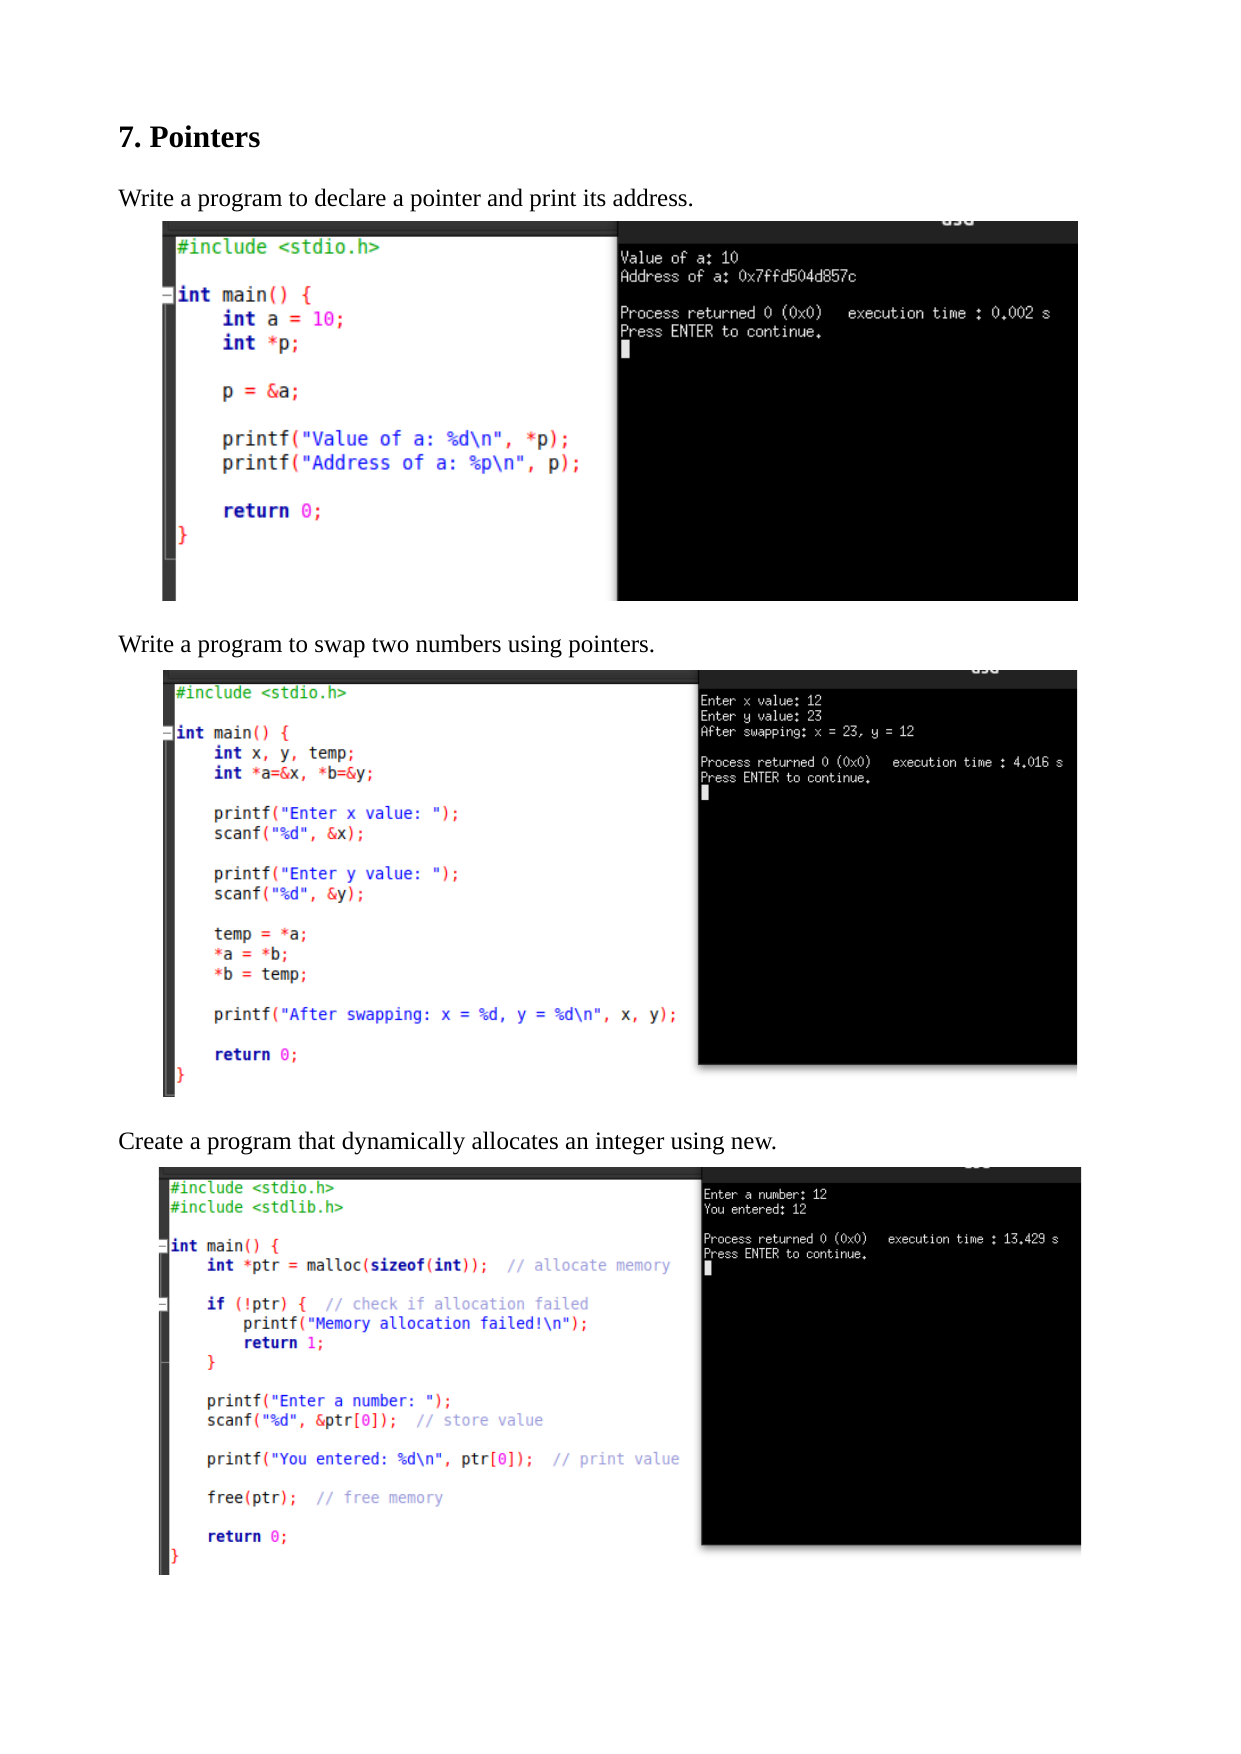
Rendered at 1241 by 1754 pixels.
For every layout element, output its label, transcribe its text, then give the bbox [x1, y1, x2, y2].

picture [163, 670, 1078, 1097]
text 7. Pointers [118, 118, 1122, 154]
picture [158, 1167, 1082, 1575]
picture [162, 221, 1078, 601]
text Write a program to swap two numbers using pointers. [118, 629, 1122, 658]
text Create a program that dynamically allocates an integer using new. [118, 1126, 1122, 1154]
text Write a program to declare a pointer and print its address. [118, 183, 1122, 212]
